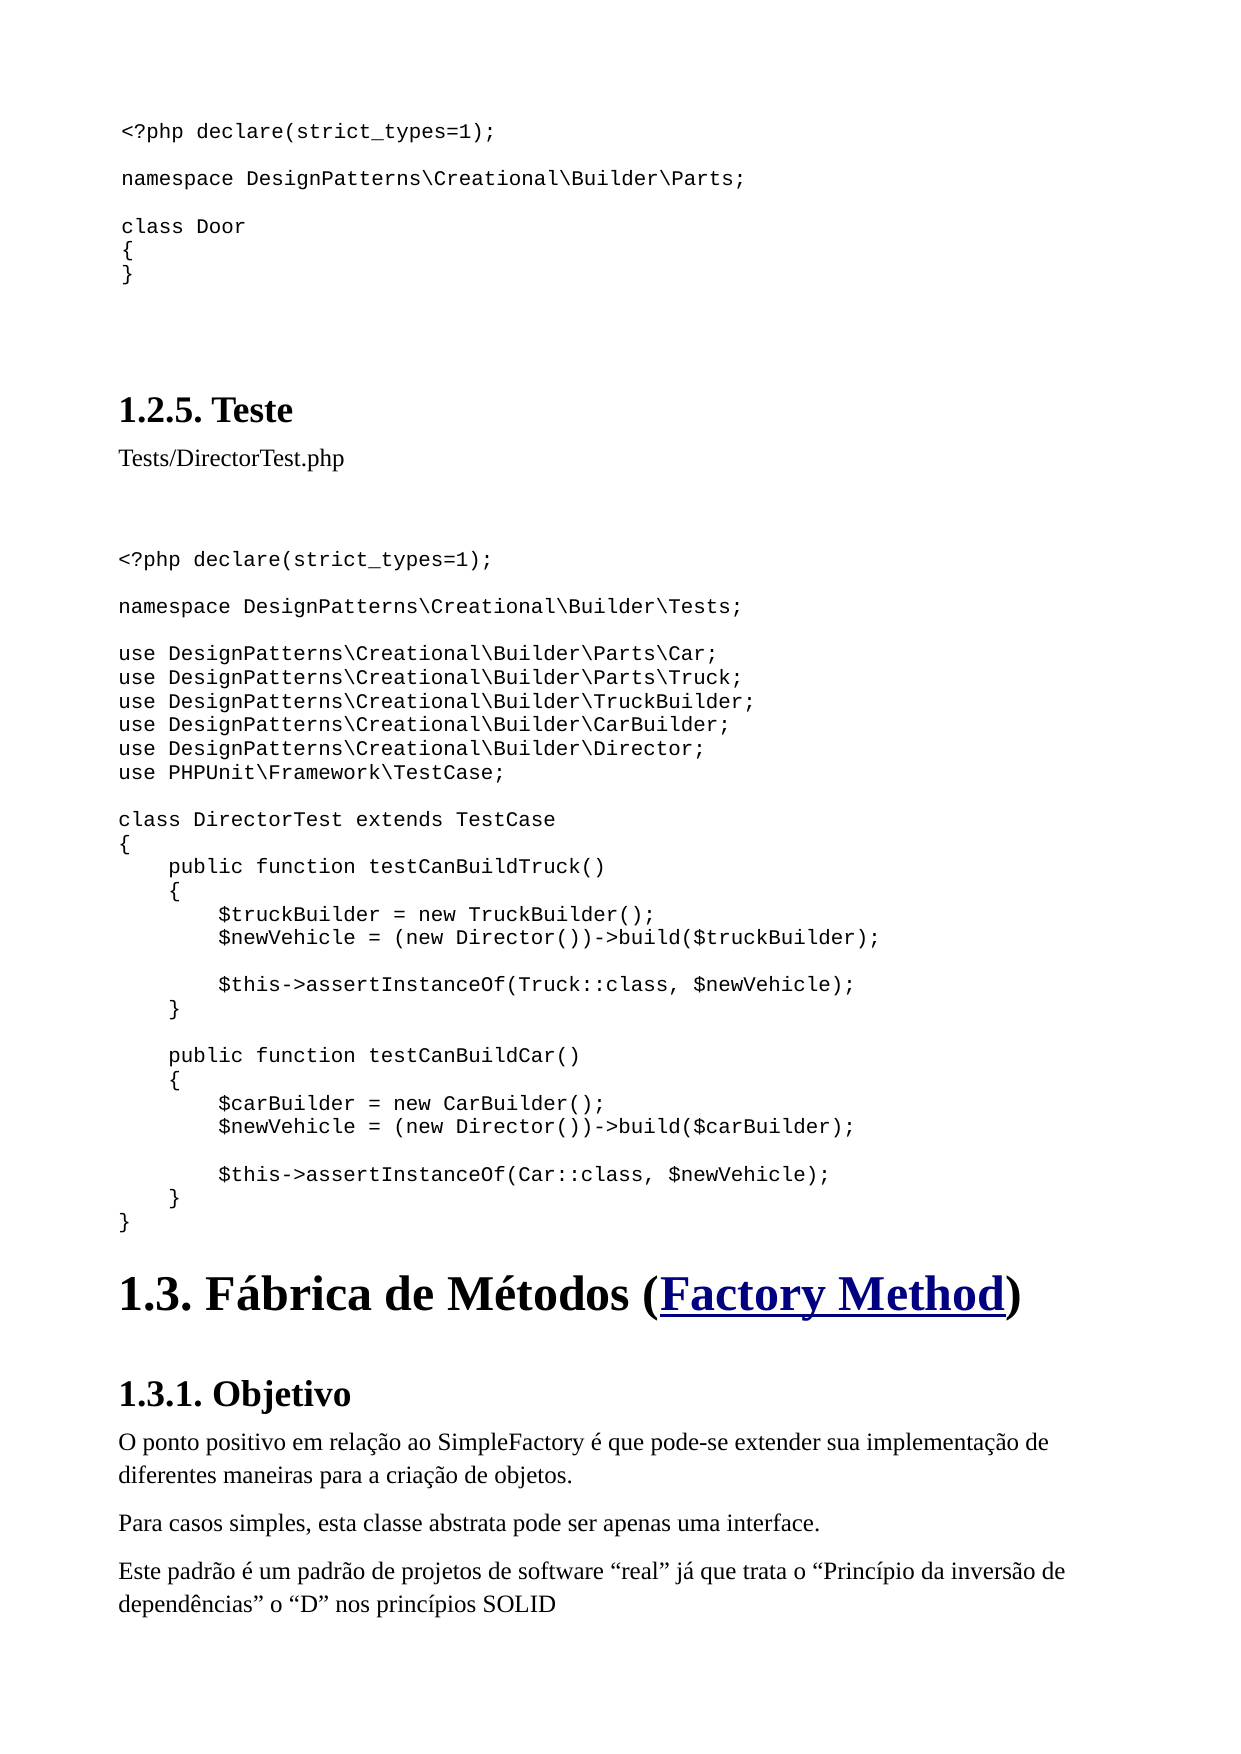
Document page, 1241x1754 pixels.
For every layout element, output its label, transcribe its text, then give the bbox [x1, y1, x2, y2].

subtitle 1.3. Fábrica de Métodos (Factory Method) [118, 1264, 1122, 1322]
text namespace DesignPatterns\Creational\Builder\Tests; [118, 596, 1122, 620]
text use DesignPatterns\Creational\Builder\Director; [118, 738, 1122, 762]
text } [118, 998, 1122, 1022]
text Este padrão é um padrão de projetos de software “real” já que trata o “Princípio da inversão de dependências” o “D” nos princípios SOLID [118, 1556, 1122, 1617]
text Para casos simples, esta classe abstrata pode ser apenas uma interface. [118, 1508, 1122, 1537]
text use DesignPatterns\Creational\Builder\CarBuilder; [118, 714, 1122, 738]
text use PHPUnit\Framework\TestCase; [118, 762, 1122, 785]
text { [118, 880, 1122, 903]
text $this->assertInstanceOf(Car::class, $newVehicle); [118, 1164, 1122, 1187]
text class DirectorTest extends TestCase [118, 809, 1122, 833]
text $carBuilder = new CarBuilder(); [118, 1093, 1122, 1116]
text use DesignPatterns\Creational\Builder\Parts\Truck; [118, 667, 1122, 691]
text use DesignPatterns\Creational\Builder\Parts\Car; [118, 643, 1122, 667]
subtitle 1.3.1. Objetivo [118, 1372, 1122, 1415]
text <?php declare(strict_types=1); [118, 549, 1122, 572]
table_header <?php declare(strict_types=1); namespace DesignPatterns\Creational\Builder\Parts; class Door { } [118, 118, 760, 319]
text O ponto positivo em relação ao SimpleFactory é que pode-se extender sua implementação de diferentes maneiras para a criação de objetos. [118, 1427, 1122, 1489]
table_header [118, 491, 136, 501]
text { [118, 833, 1122, 856]
text public function testCanBuildTruck() [118, 856, 1122, 880]
text public function testCanBuildCar() [118, 1045, 1122, 1069]
text $this->assertInstanceOf(Truck::class, $newVehicle); [118, 974, 1122, 998]
text $newVehicle = (new Director())->build($truckBuilder); [118, 927, 1122, 951]
text use DesignPatterns\Creational\Builder\TruckBuilder; [118, 691, 1122, 714]
subtitle 1.2.5. Teste [118, 387, 1122, 431]
text $truckBuilder = new TruckBuilder(); [118, 903, 1122, 927]
text } [118, 1211, 1122, 1234]
text Tests/DirectorTest.php [118, 443, 1122, 472]
text { [118, 1069, 1122, 1093]
text } [118, 1187, 1122, 1211]
text $newVehicle = (new Director())->build($carBuilder); [118, 1116, 1122, 1140]
